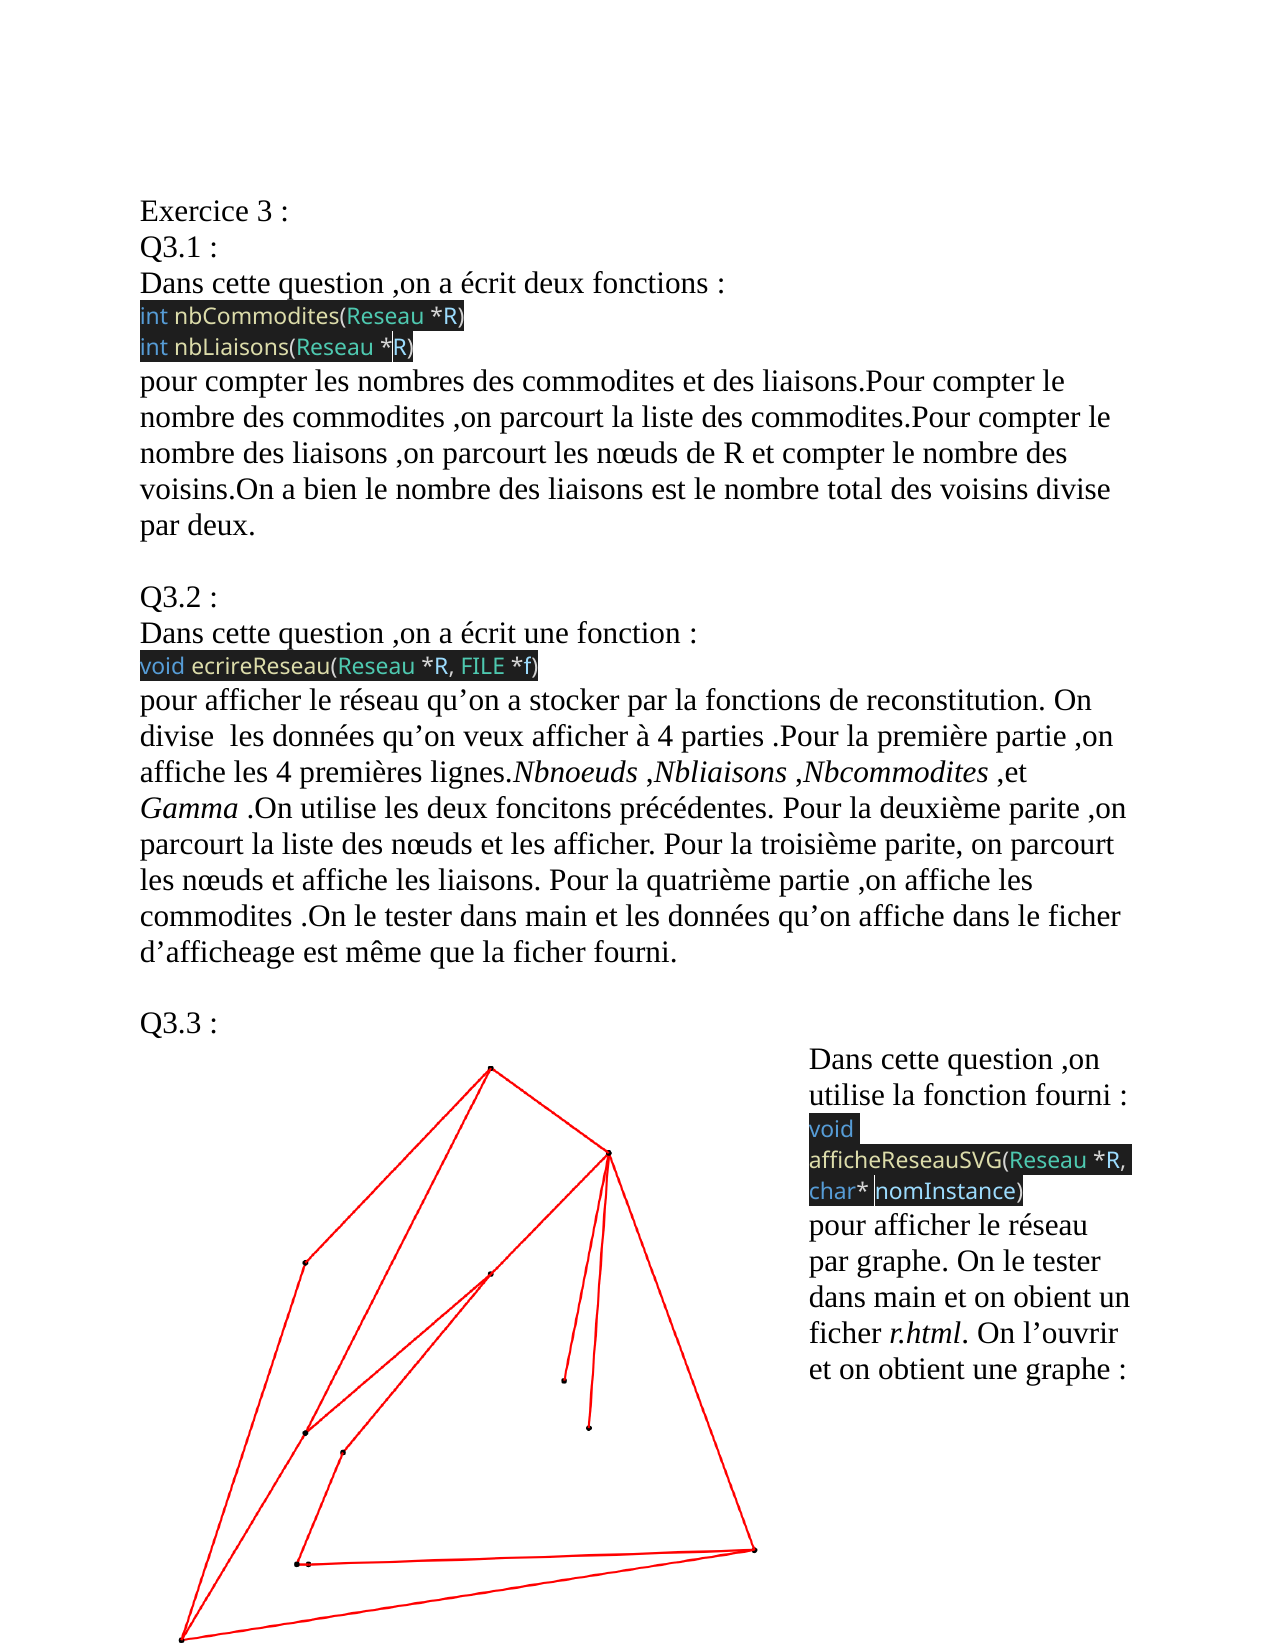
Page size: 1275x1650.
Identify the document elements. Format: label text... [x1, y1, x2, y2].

text void afficheReseauSVG(Reseau *R, char* nomInstance) [809, 1112, 1133, 1206]
text int nbCommodites(Reseau *R) [139, 300, 1133, 331]
text pour afficher le réseau par graphe. On le tester dans main et on obient un ficher r.html. On l’ouvrir et on obtient une graphe : [809, 1206, 1133, 1386]
text Q3.2 : [139, 578, 1133, 614]
text Dans cette question ,on a écrit une fonction : [139, 614, 1133, 650]
text void ecrireReseau(Reseau *R, FILE *f) [139, 650, 1133, 681]
text pour afficher le réseau qu’on a stocker par la fonctions de reconstitution. On divise les données qu’on veux afficher à 4 parties .Pour la première partie ,on affiche les 4 premières lignes.Nbnoeuds ,Nbliaisons ,Nbcommodites ,et Gamma .On utilise les deux foncitons précédentes. Pour la deuxième parite ,on parcourt la liste des nœuds et les afficher. Pour la troisième parite, on parcourt les nœuds et affiche les liaisons. Pour la quatrième partie ,on affiche les commodites .On le tester dans main et les données qu’on affiche dans le ficher d’afficheage est même que la ficher fourni. [139, 681, 1133, 969]
text Q3.1 : [139, 228, 1133, 264]
text Q3.3 : [139, 1005, 1133, 1041]
text int nbLiaisons(Reseau *R) [139, 331, 1133, 362]
text Exercice 3 : [139, 192, 1133, 228]
text pour compter les nombres des commodites et des liaisons.Pour compter le nombre des commodites ,on parcourt la liste des commodites.Pour compter le nombre des liaisons ,on parcourt les nœuds de R et compter le nombre des voisins.On a bien le nombre des liaisons est le nombre total des voisins divise par deux. [139, 362, 1133, 542]
text Dans cette question ,on utilise la fonction fourni : [139, 1041, 1133, 1112]
text Dans cette question ,on a écrit deux fonctions : [139, 264, 1133, 300]
